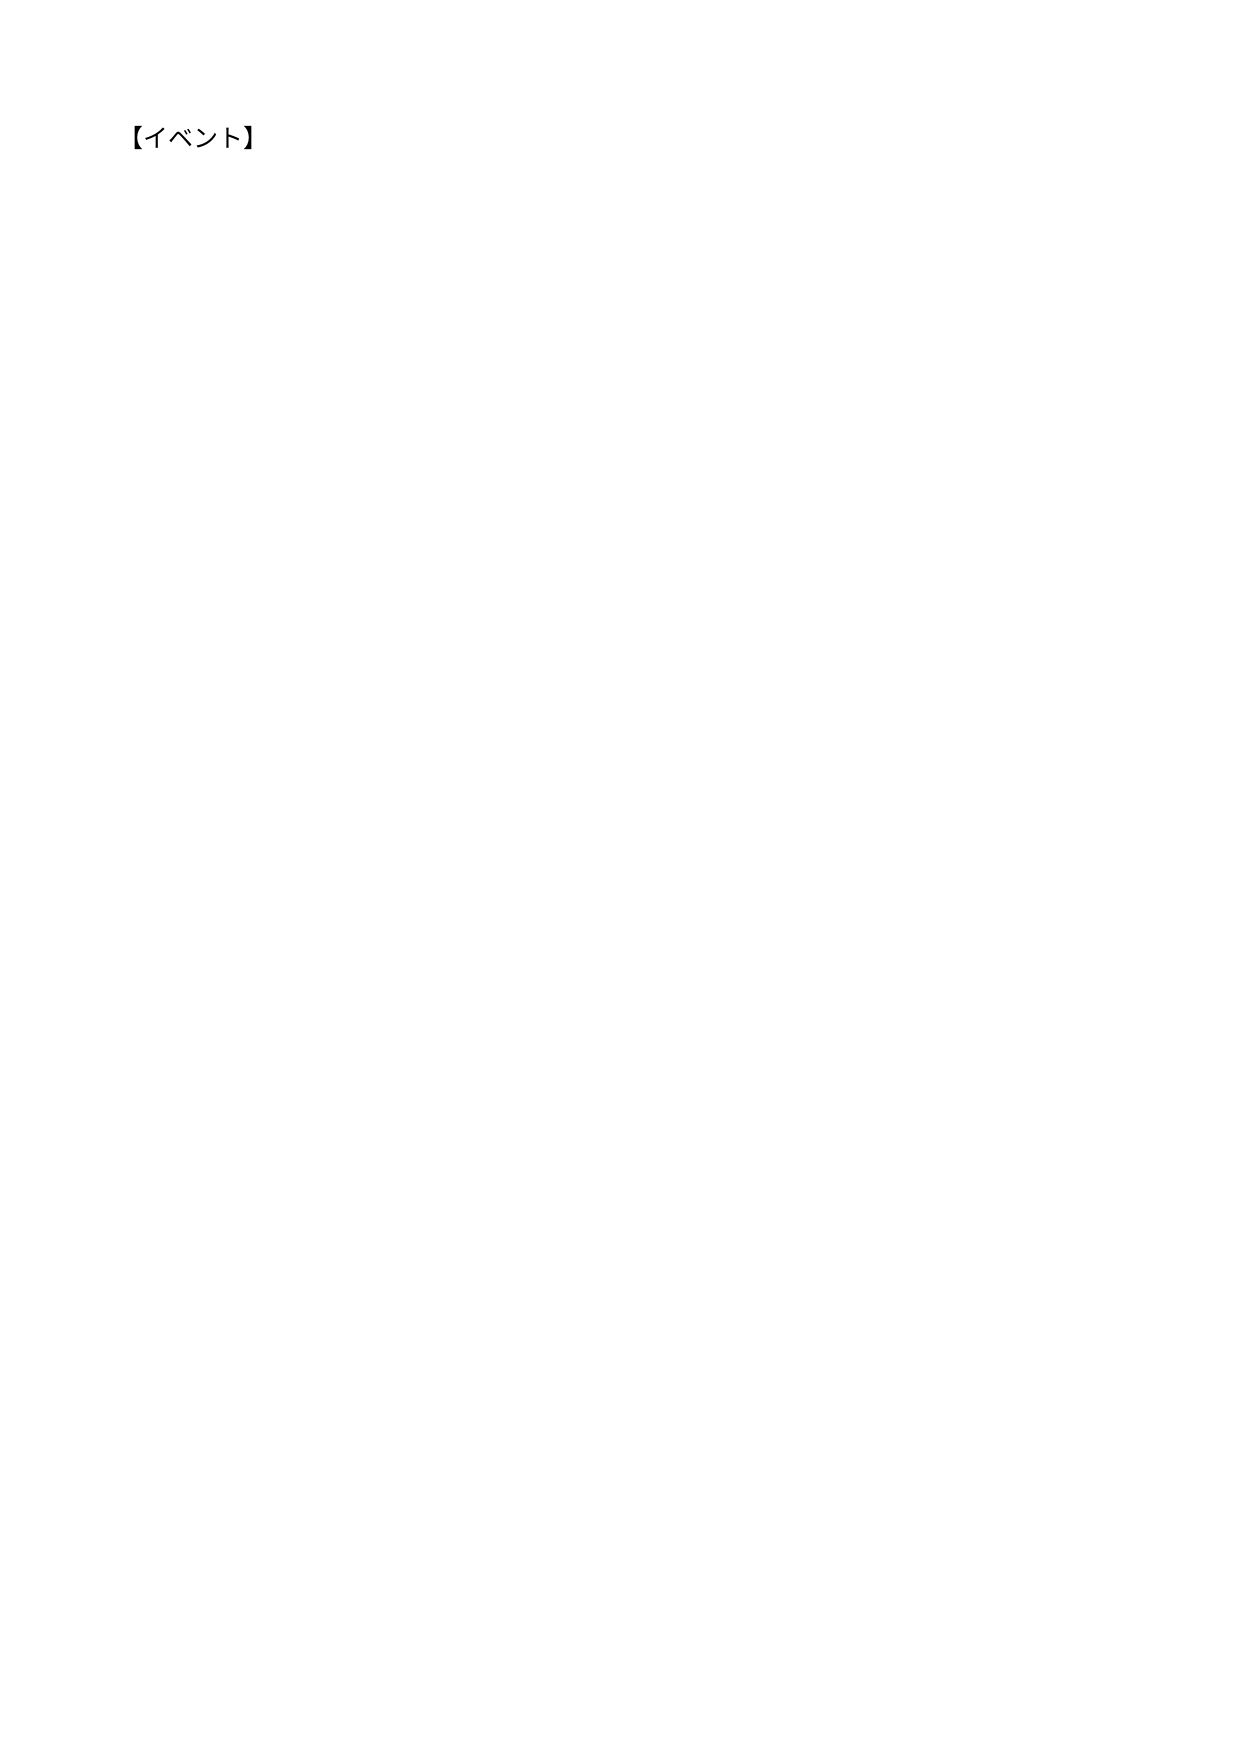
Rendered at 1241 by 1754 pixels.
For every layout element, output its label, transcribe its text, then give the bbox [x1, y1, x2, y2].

text 【イベント】 [118, 118, 1122, 154]
